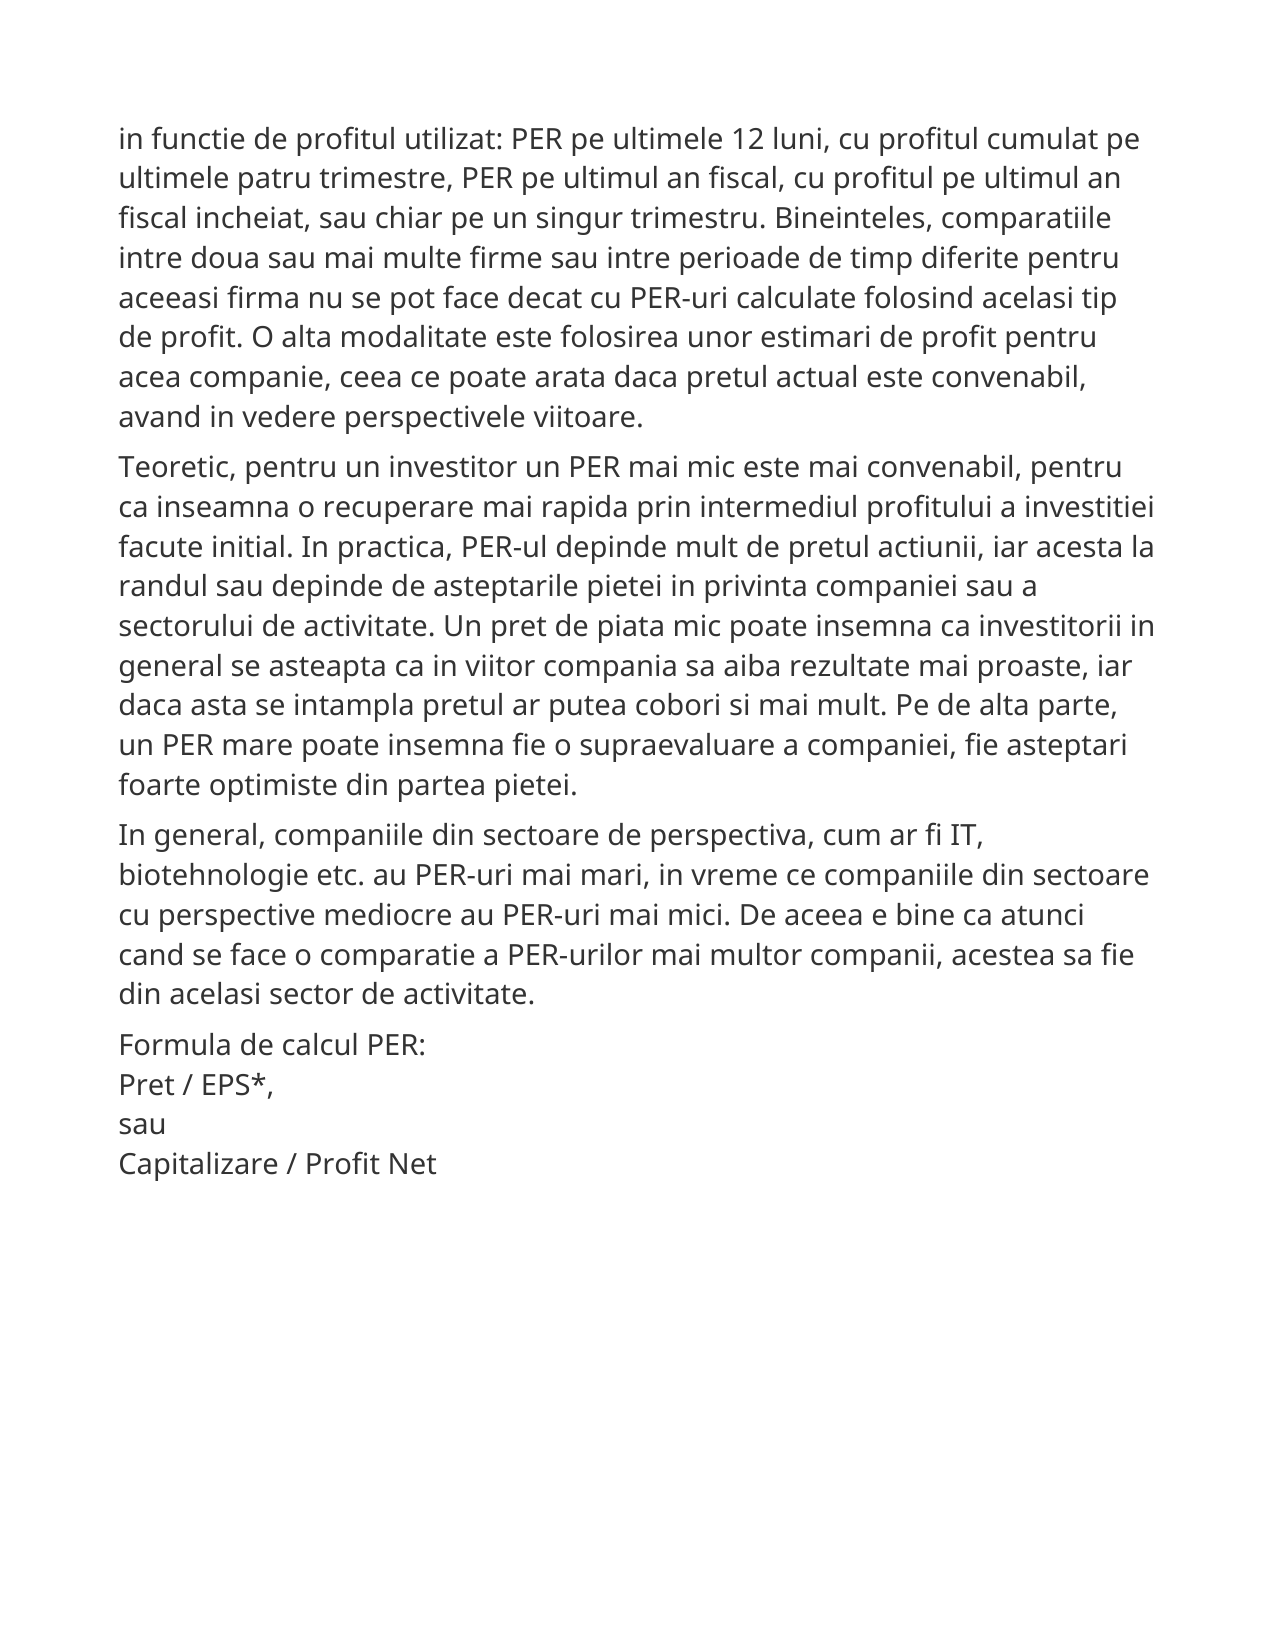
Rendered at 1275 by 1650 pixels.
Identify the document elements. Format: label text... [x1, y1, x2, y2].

text In general, companiile din sectoare de perspectiva, cum ar fi IT, biotehnologie etc. au PER-uri mai mari, in vreme ce companiile din sectoare cu perspective mediocre au PER-uri mai mici. De aceea e bine ca atunci cand se face o comparatie a PER-urilor mai multor companii, acestea sa fie din acelasi sector de activitate. [118, 815, 1157, 1013]
text Teoretic, pentru un investitor un PER mai mic este mai convenabil, pentru ca inseamna o recuperare mai rapida prin intermediul profitului a investitiei facute initial. In practica, PER-ul depinde mult de pretul actiunii, iar acesta la randul sau depinde de asteptarile pietei in privinta companiei sau a sectorului de activitate. Un pret de piata mic poate insemna ca investitorii in general se asteapta ca in viitor compania sa aiba rezultate mai proaste, iar daca asta se intampla pretul ar putea cobori si mai mult. Pe de alta parte, un PER mare poate insemna fie o supraevaluare a companiei, fie asteptari foarte optimiste din partea pietei. [118, 447, 1157, 804]
text Formula de calcul PER: Pret / EPS*, sau Capitalizare / Profit Net [118, 1024, 1157, 1183]
text in functie de profitul utilizat: PER pe ultimele 12 luni, cu profitul cumulat pe ultimele patru trimestre, PER pe ultimul an fiscal, cu profitul pe ultimul an fiscal incheiat, sau chiar pe un singur trimestru. Bineinteles, comparatiile intre doua sau mai multe firme sau intre perioade de timp diferite pentru aceeasi firma nu se pot face decat cu PER-uri calculate folosind acelasi tip de profit. O alta modalitate este folosirea unor estimari de profit pentru acea companie, ceea ce poate arata daca pretul actual este convenabil, avand in vedere perspectivele viitoare. [118, 118, 1157, 436]
